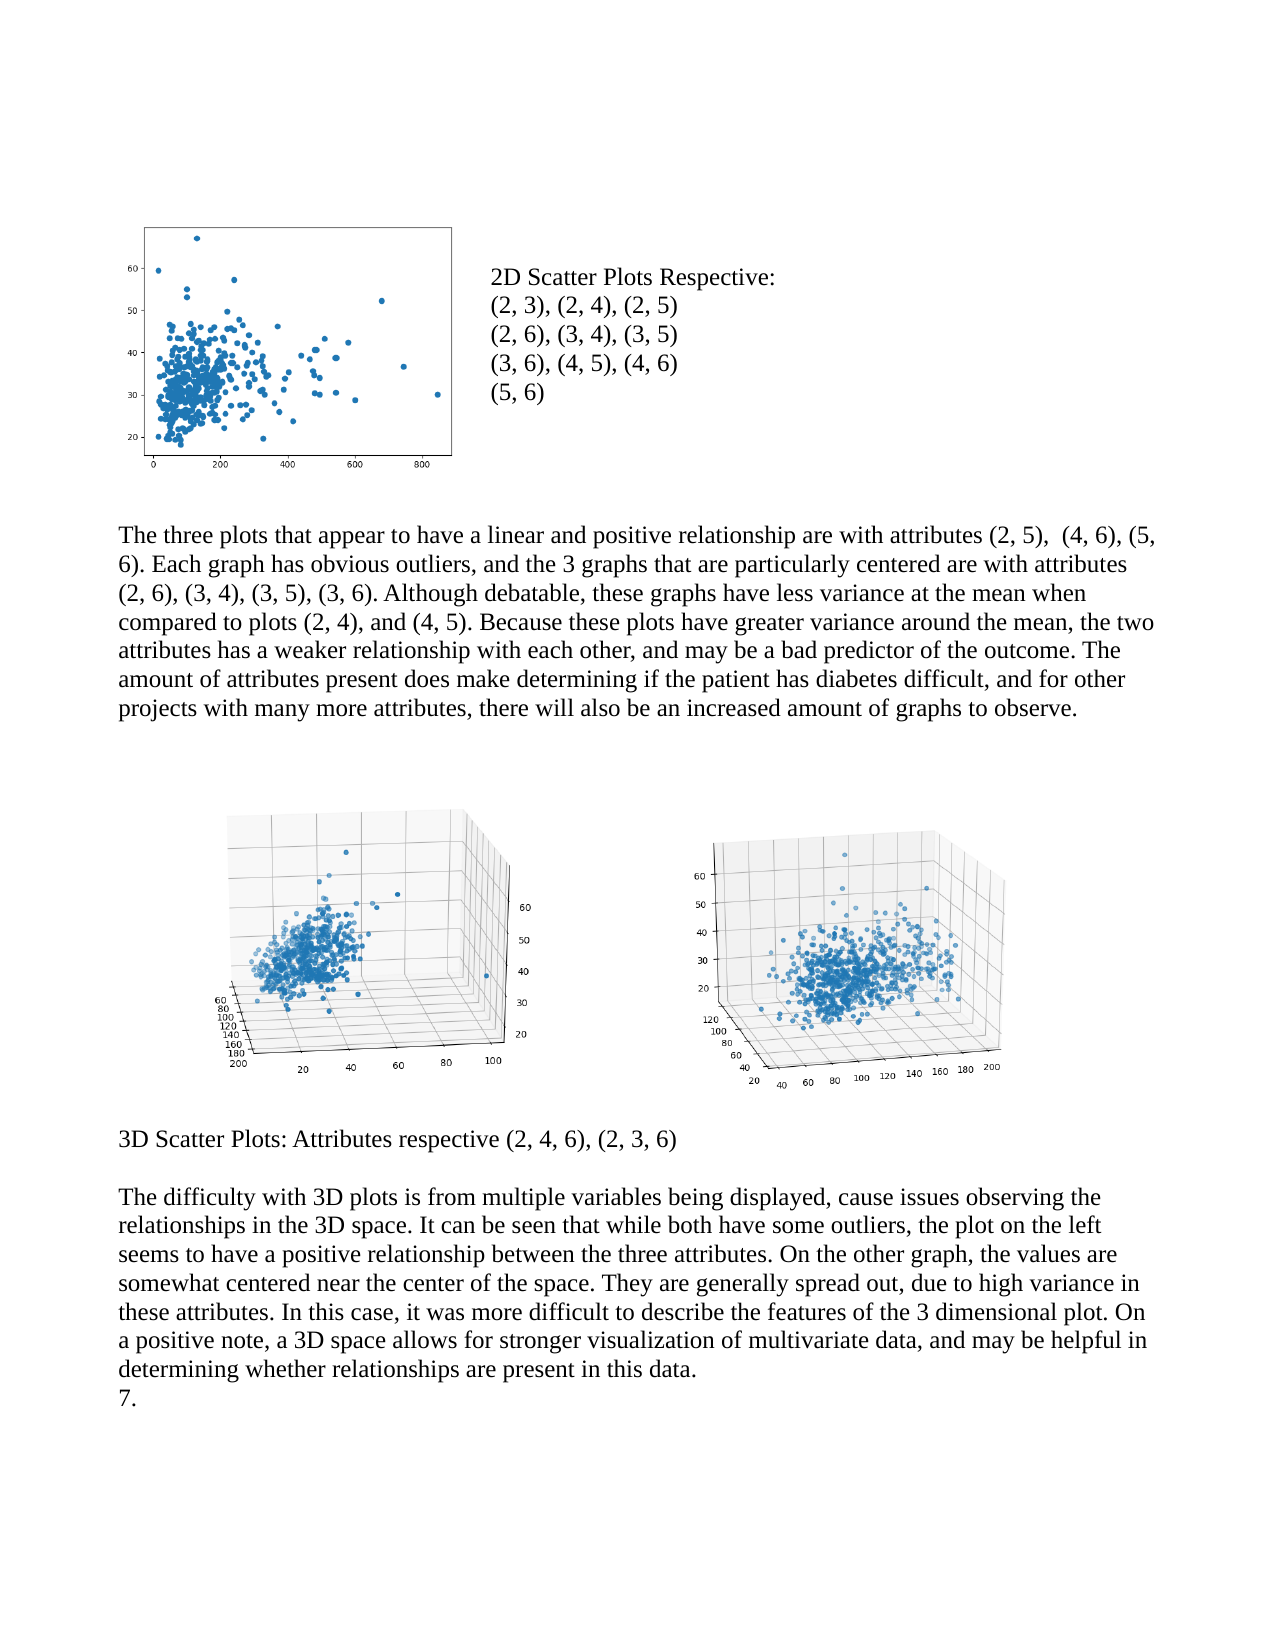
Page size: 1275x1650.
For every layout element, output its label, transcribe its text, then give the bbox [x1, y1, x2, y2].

text 7. [118, 1383, 1157, 1412]
text (2, 6), (3, 4), (3, 5) [491, 319, 1157, 348]
picture [641, 794, 1057, 1103]
text 2D Scatter Plots Respective: [491, 262, 1157, 291]
picture [138, 769, 574, 1093]
text (5, 6) [491, 377, 1157, 406]
text 3D Scatter Plots: Attributes respective (2, 4, 6), (2, 3, 6) [118, 1124, 1157, 1153]
text The three plots that appear to have a linear and positive relationship are with attributes (2, 5), (4, 6), (5, 6). Each graph has obvious outliers, and the 3 graphs that are particularly centered are with attributes (2, 6), (3, 4), (3, 5), (3, 6). Although debatable, these graphs have less variance at the mean when compared to plots (2, 4), and (4, 5). Because these plots have greater variance around the mean, the two attributes has a weaker relationship with each other, and may be a bad predictor of the outcome. The amount of attributes present does make determining if the patient has diabetes difficult, and for other projects with many more attributes, there will also be an increased amount of graphs to observe. [118, 521, 1157, 722]
picture [94, 192, 491, 487]
text (3, 6), (4, 5), (4, 6) [491, 348, 1157, 377]
text The difficulty with 3D plots is from multiple variables being displayed, cause issues observing the relationships in the 3D space. It can be seen that while both have some outliers, the plot on the left seems to have a positive relationship between the three attributes. On the other graph, the values are somewhat centered near the center of the space. They are generally spread out, due to high variance in these attributes. In this case, it was more difficult to describe the features of the 3 dimensional plot. On a positive note, a 3D space allows for stronger visualization of multivariate data, and may be helpful in determining whether relationships are present in this data. [118, 1182, 1157, 1383]
text (2, 3), (2, 4), (2, 5) [491, 291, 1157, 319]
